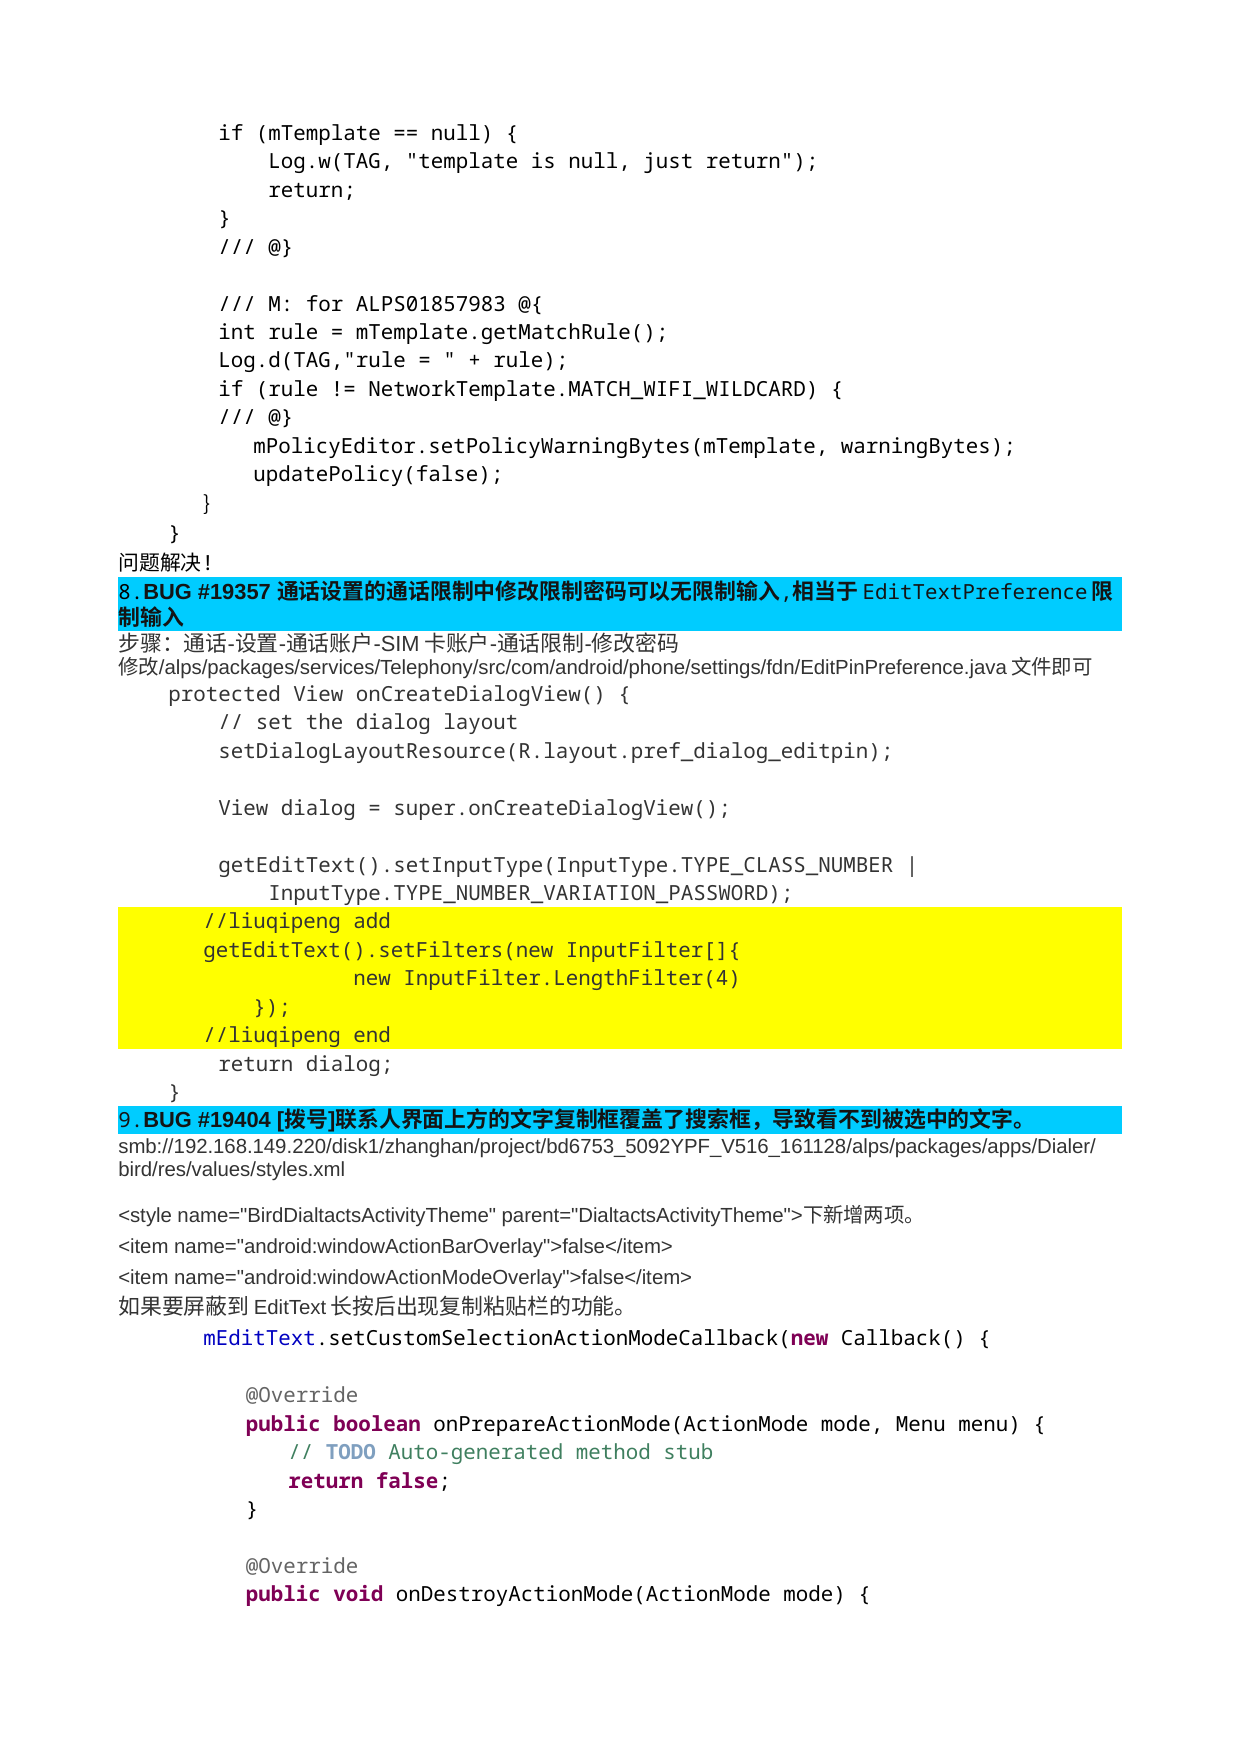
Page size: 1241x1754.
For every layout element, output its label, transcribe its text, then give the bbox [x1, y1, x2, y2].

text } [118, 203, 1122, 232]
text 问题解决! [118, 547, 1122, 577]
text 9.BUG #19404 [拨号]联系人界面上方的文字复制框覆盖了搜索框，导致看不到被选中的文字。 [118, 1106, 1122, 1134]
text Log.d(TAG,"rule = " + rule); [118, 346, 1122, 374]
text View dialog = super.onCreateDialogView(); [118, 793, 1122, 821]
text }); [118, 992, 1122, 1020]
text 修改/alps/packages/services/Telephony/src/com/android/phone/settings/fdn/EditPinPreference.java文件即可 [118, 656, 1122, 679]
text new InputFilter.LengthFilter(4) [118, 963, 1122, 992]
text } [118, 518, 1122, 547]
text if (rule != NetworkTemplate.MATCH_WIFI_WILDCARD) { [118, 374, 1122, 402]
text getEditText().setFilters(new InputFilter[]{ [118, 935, 1122, 963]
text updatePolicy(false); [118, 459, 1122, 488]
text 步骤：通话-设置-通话账户-SIM卡账户-通话限制-修改密码 [118, 631, 1122, 656]
text getEditText().setInputType(InputType.TYPE_CLASS_NUMBER | [118, 850, 1122, 878]
text //liuqipeng add [118, 907, 1122, 935]
text // set the dialog layout [118, 707, 1122, 736]
text // TODO Auto-generated method stub [118, 1437, 1122, 1466]
text 8.BUG #19357 通话设置的通话限制中修改限制密码可以无限制输入,相当于EditTextPreference限制输入 [118, 577, 1122, 631]
text 如果要屏蔽到EditText长按后出现复制粘贴栏的功能。 [118, 1289, 1122, 1321]
text return; [118, 175, 1122, 203]
text smb://192.168.149.220/disk1/zhanghan/project/bd6753_5092YPF_V516_161128/alps/packages/apps/Dialer/bird/res/values/styles.xml [118, 1134, 1122, 1181]
text setDialogLayoutResource(R.layout.pref_dialog_editpin); [118, 736, 1122, 764]
text /// @} [118, 402, 1122, 431]
text <style name="BirdDialtactsActivityTheme" parent="DialtactsActivityTheme">下新增两项。 [118, 1195, 1122, 1227]
text } [118, 1077, 1122, 1106]
text return dialog; [118, 1049, 1122, 1077]
text ｝ [118, 488, 1122, 518]
text protected View onCreateDialogView() { [118, 679, 1122, 707]
text /// @} [118, 232, 1122, 260]
text InputType.TYPE_NUMBER_VARIATION_PASSWORD); [118, 878, 1122, 907]
text //liuqipeng end [118, 1020, 1122, 1049]
text } [118, 1494, 1122, 1523]
text <item name="android:windowActionBarOverlay">false</item> <item name="android:windowActionModeOverlay">false</item> [118, 1227, 1122, 1289]
text public boolean onPrepareActionMode(ActionMode mode, Menu menu) { [118, 1409, 1122, 1437]
text @Override [118, 1551, 1122, 1579]
text public void onDestroyActionMode(ActionMode mode) { [118, 1579, 1122, 1608]
text @Override [118, 1380, 1122, 1409]
text mEditText.setCustomSelectionActionModeCallback(new Callback() { [118, 1321, 1122, 1352]
text if (mTemplate == null) { [118, 118, 1122, 147]
text /// M: for ALPS01857983 @{ [118, 289, 1122, 317]
text mPolicyEditor.setPolicyWarningBytes(mTemplate, warningBytes); [118, 431, 1122, 459]
text Log.w(TAG, "template is null, just return"); [118, 147, 1122, 175]
text return false; [118, 1466, 1122, 1494]
text int rule = mTemplate.getMatchRule(); [118, 317, 1122, 346]
